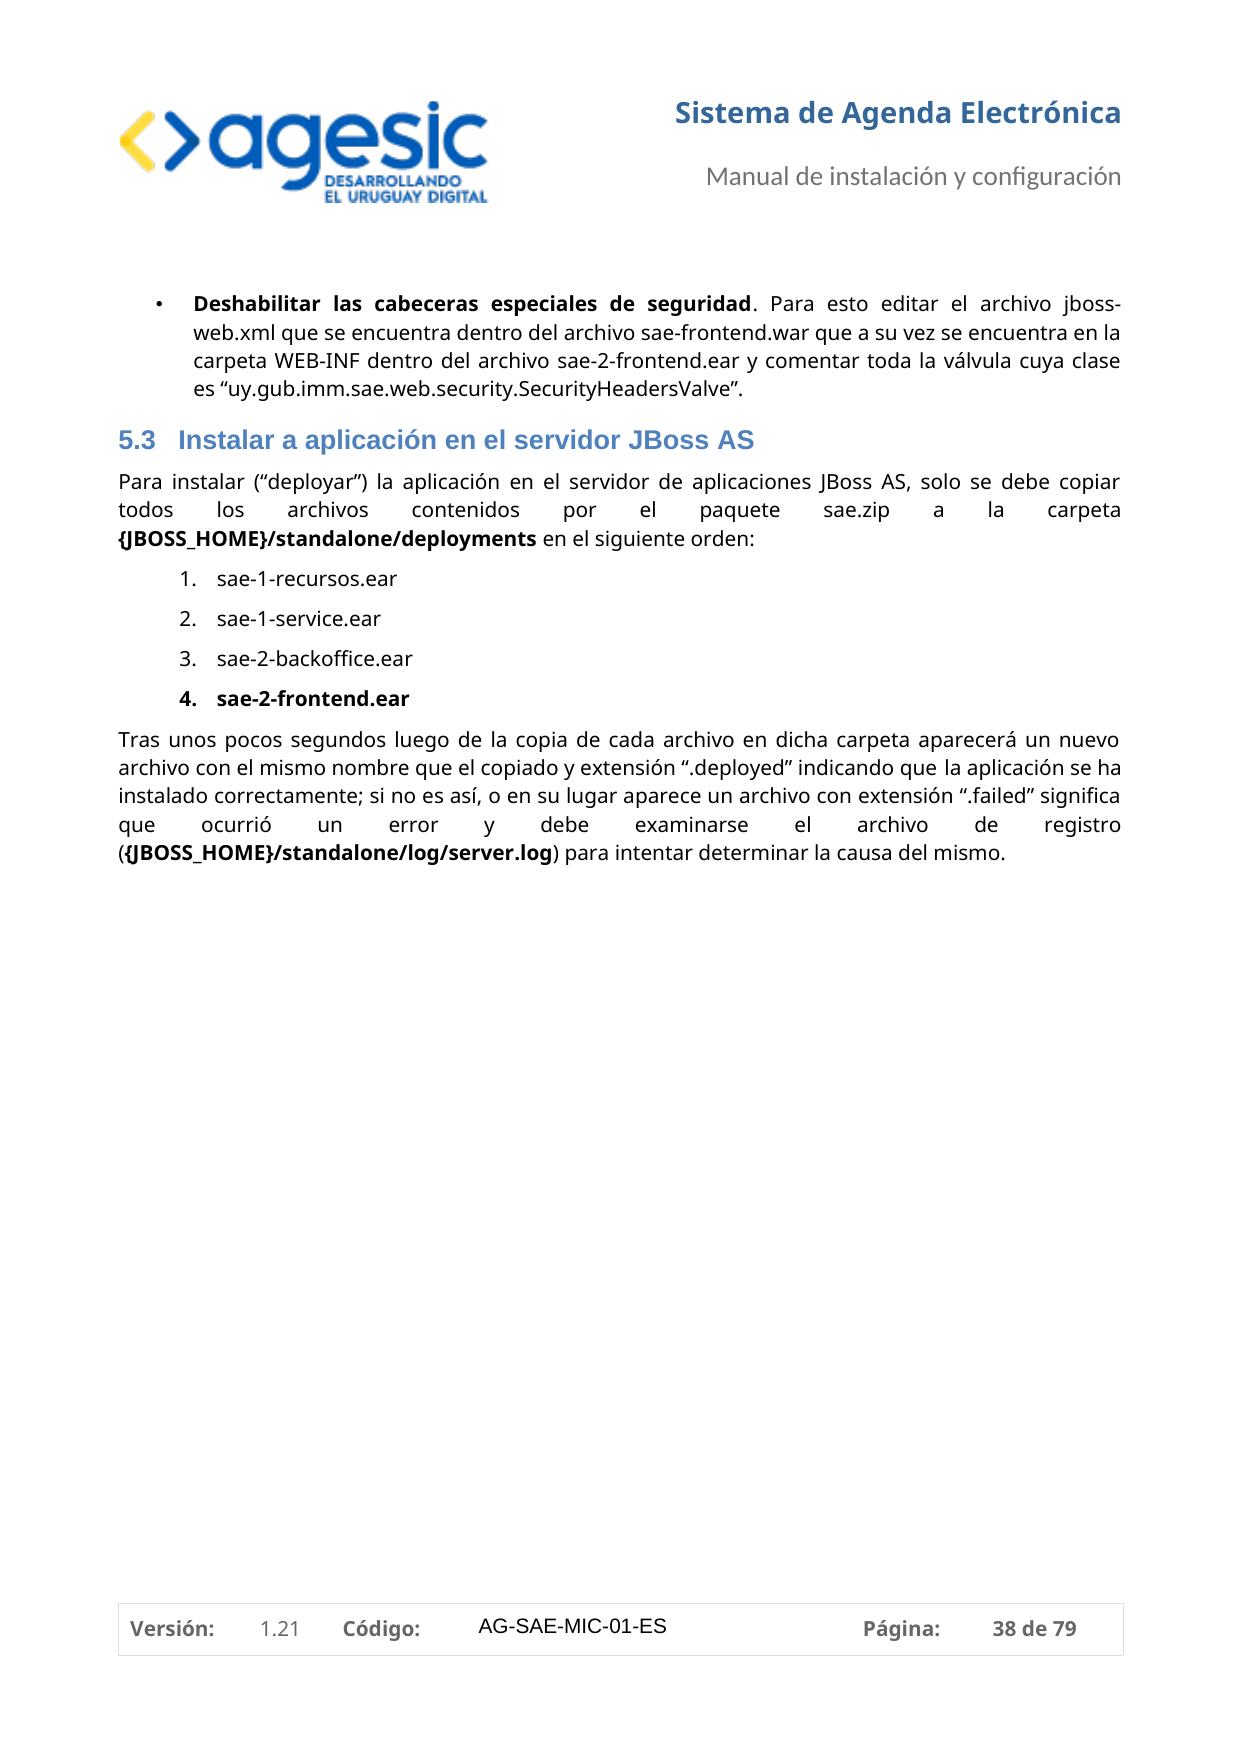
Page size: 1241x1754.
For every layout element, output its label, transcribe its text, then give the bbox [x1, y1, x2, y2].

list Deshabilitar las cabeceras especiales de seguridad. Para esto editar el archivo jboss-web.xml que se encuentra dentro del archivo sae-frontend.war que a su vez se encuentra en la carpeta WEB-INF dentro del archivo sae-2-frontend.ear y comentar toda la válvula cuya clase es “uy.gub.imm.sae.web.security.SecurityHeadersValve”. [156, 289, 1122, 403]
list sae-2-frontend.ear [179, 684, 1122, 713]
text Tras unos pocos segundos luego de la copia de cada archivo en dicha carpeta aparecerá un nuevo archivo con el mismo nombre que el copiado y extensión “.deployed” indicando que la aplicación se ha instalado correctamente; si no es así, o en su lugar aparece un archivo con extensión “.failed” significa que ocurrió un error y debe examinarse el archivo de registro ({JBOSS_HOME}/standalone/log/server.log) para intentar determinar la causa del mismo. [118, 725, 1122, 867]
text Para instalar (“deployar”) la aplicación en el servidor de aplicaciones JBoss AS, solo se debe copiar todos los archivos contenidos por el paquete sae.zip a la carpeta {JBOSS_HOME}/standalone/deployments en el siguiente orden: [118, 467, 1122, 552]
picture [119, 101, 489, 203]
subtitle Instalar a aplicación en el servidor JBoss AS [118, 424, 1122, 455]
list sae-1-service.ear [179, 604, 1122, 633]
list sae-2-backoffice.ear [179, 644, 1122, 673]
list sae-1-recursos.ear [179, 564, 1122, 592]
